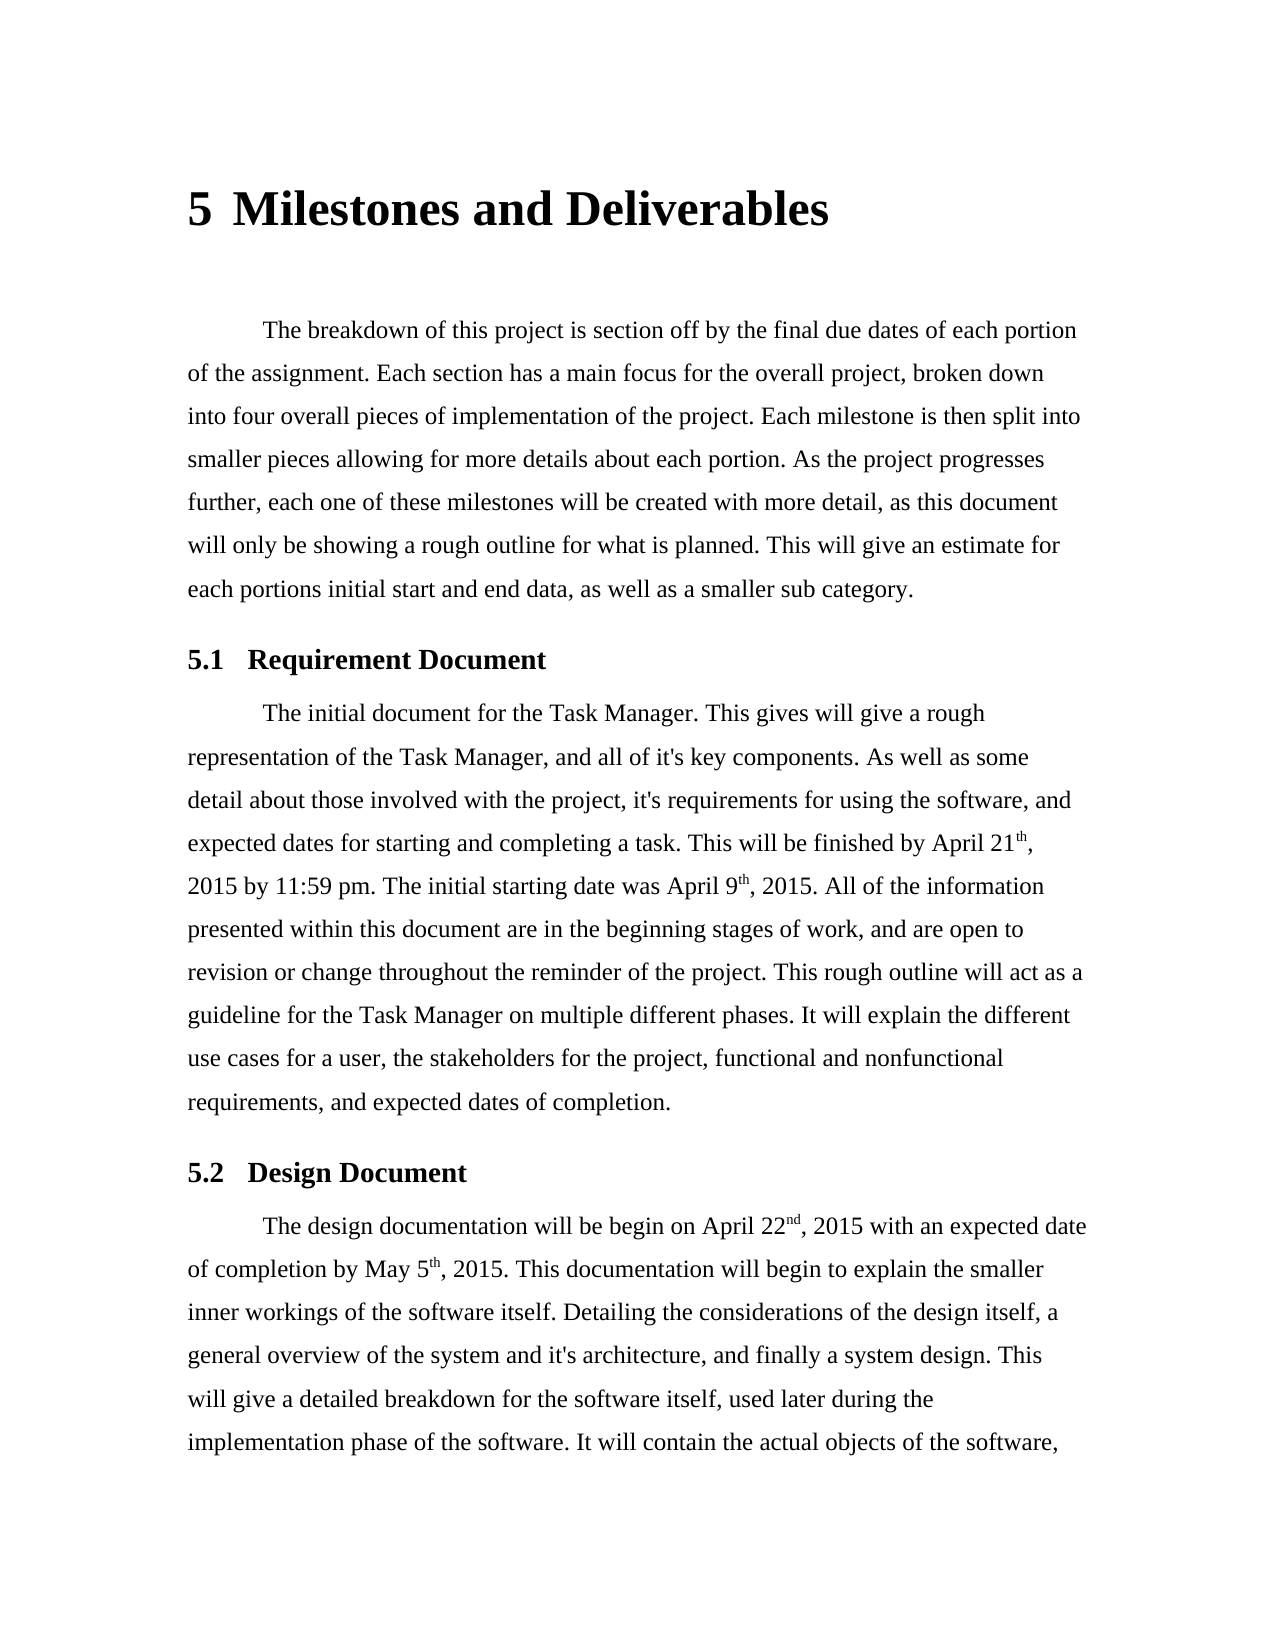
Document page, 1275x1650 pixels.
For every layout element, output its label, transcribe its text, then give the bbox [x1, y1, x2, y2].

subtitle Design Document [187, 1155, 1087, 1188]
subtitle Milestones and Deliverables [187, 179, 1087, 236]
text The initial document for the Task Manager. This gives will give a rough representation of the Task Manager, and all of it's key components. As well as some detail about those involved with the project, it's requirements for using the software, and expected dates for starting and completing a task. This will be finished by April 21th, 2015 by 11:59 pm. The initial starting date was April 9th, 2015. All of the information presented within this document are in the beginning stages of work, and are open to revision or change throughout the reminder of the project. This rough outline will act as a guideline for the Task Manager on multiple different phases. It will explain the different use cases for a user, the stakeholders for the project, functional and nonfunctional requirements, and expected dates of completion. [187, 698, 1087, 1115]
text The design documentation will be begin on April 22nd, 2015 with an expected date of completion by May 5th, 2015. This documentation will begin to explain the smaller inner workings of the software itself. Detailing the considerations of the design itself, a general overview of the system and it's architecture, and finally a system design. This will give a detailed breakdown for the software itself, used later during the implementation phase of the software. It will contain the actual objects of the software, [187, 1211, 1087, 1456]
subtitle Requirement Document [187, 642, 1087, 675]
text The breakdown of this project is section off by the final due dates of each portion of the assignment. Each section has a main focus for the overall project, broken down into four overall pieces of implementation of the project. Each milestone is then split into smaller pieces allowing for more details about each portion. As the project progresses further, each one of these milestones will be created with more detail, as this document will only be showing a rough outline for what is planned. This will give an estimate for each portions initial start and end data, as well as a smaller sub category. [187, 315, 1087, 602]
